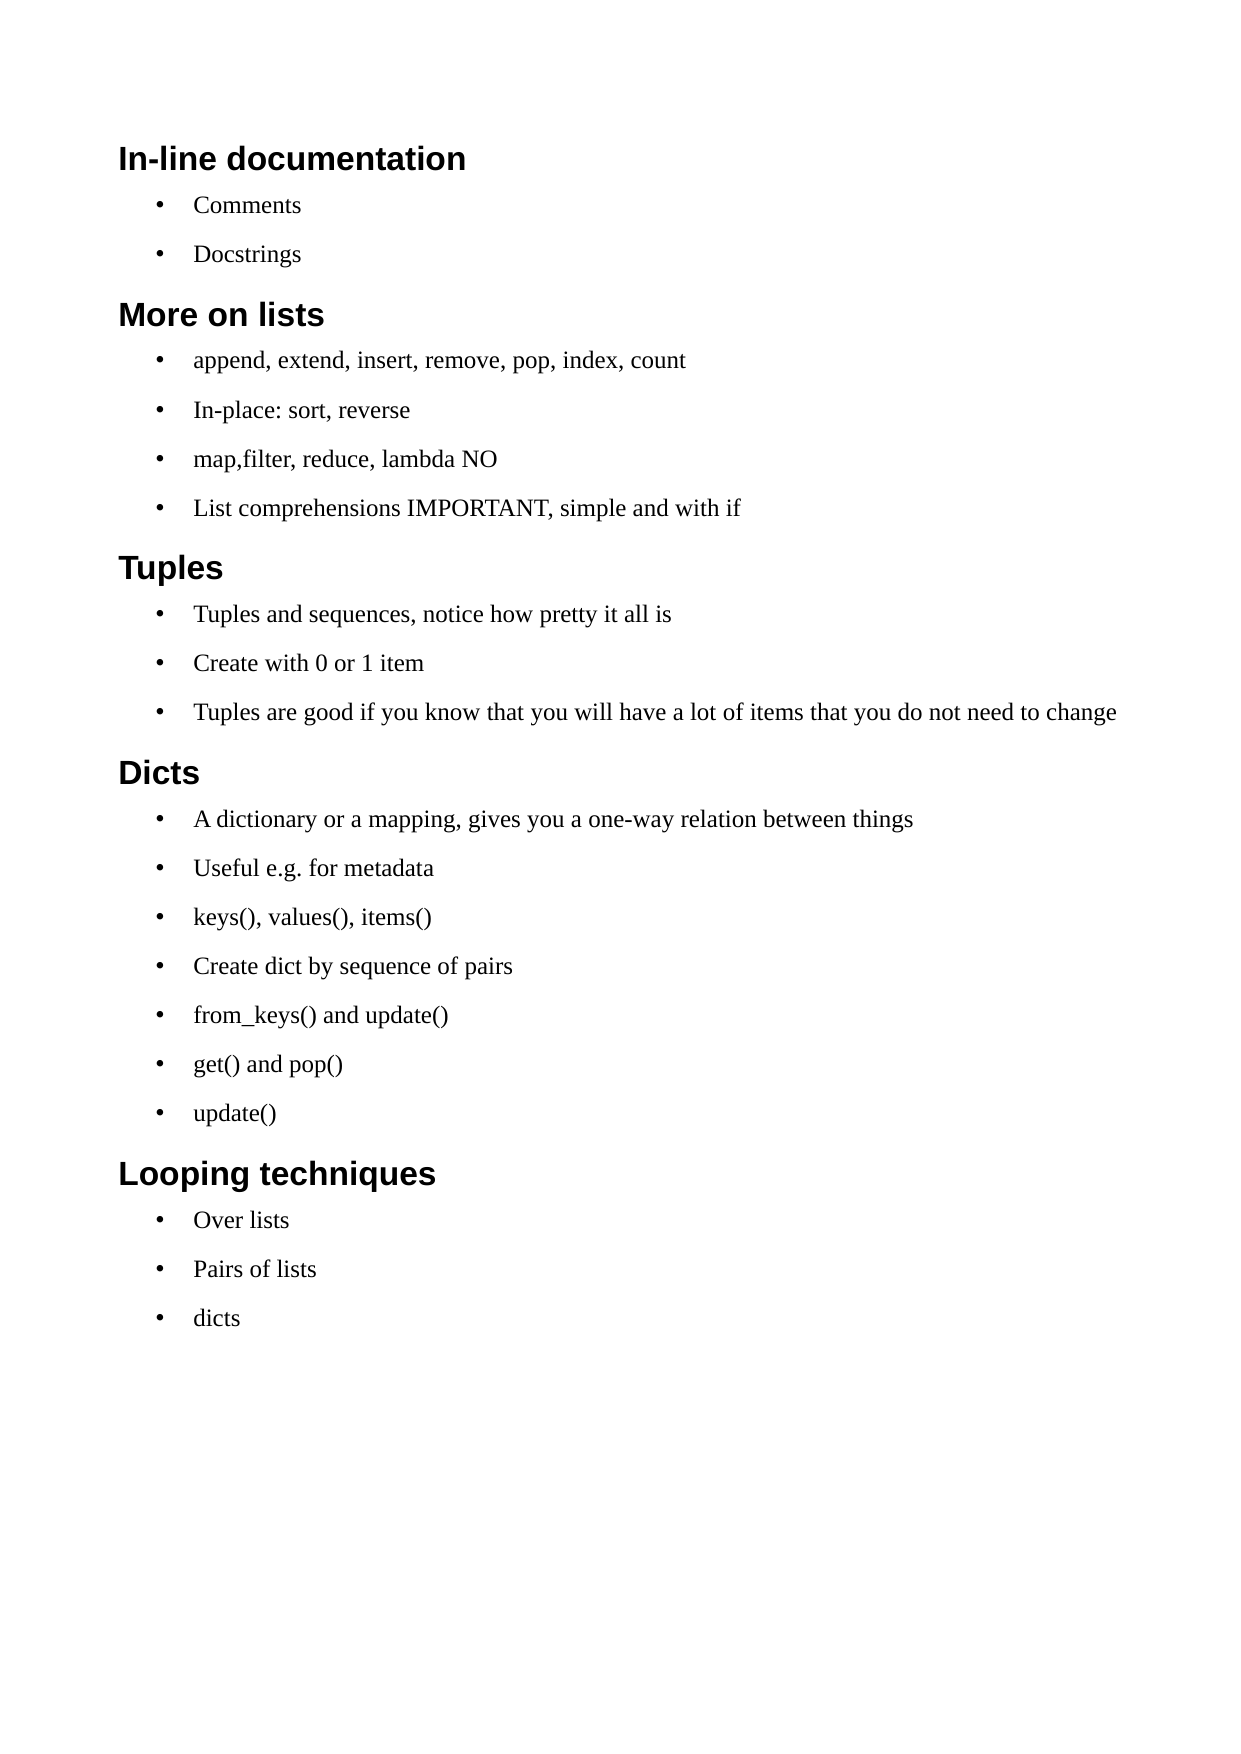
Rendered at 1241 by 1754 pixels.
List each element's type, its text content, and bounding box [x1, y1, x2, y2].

subtitle Tuples [118, 548, 1122, 587]
list Comments [156, 190, 1122, 219]
list Over lists [156, 1205, 1122, 1233]
list Pairs of lists [156, 1254, 1122, 1282]
list get() and pop() [156, 1049, 1122, 1078]
subtitle In-line documentation [118, 139, 1122, 178]
subtitle Looping techniques [118, 1153, 1122, 1192]
list keys(), values(), items() [156, 902, 1122, 931]
subtitle Dicts [118, 753, 1122, 791]
list Tuples are good if you know that you will have a lot of items that you do not need to change [156, 697, 1122, 726]
list Docstrings [156, 239, 1122, 268]
list Create with 0 or 1 item [156, 648, 1122, 677]
list A dictionary or a mapping, gives you a one-way relation between things [156, 804, 1122, 833]
list In-place: sort, reverse [156, 395, 1122, 423]
list update() [156, 1098, 1122, 1127]
list append, extend, insert, remove, pop, index, count [156, 346, 1122, 374]
list Tuples and sequences, notice how pretty it all is [156, 599, 1122, 628]
list Create dict by sequence of pairs [156, 951, 1122, 980]
list dicts [156, 1303, 1122, 1332]
list from_keys() and update() [156, 1000, 1122, 1029]
subtitle More on lists [118, 294, 1122, 333]
list List comprehensions IMPORTANT, simple and with if [156, 493, 1122, 522]
list map,filter, reduce, lambda NO [156, 444, 1122, 472]
list Useful e.g. for metadata [156, 853, 1122, 882]
